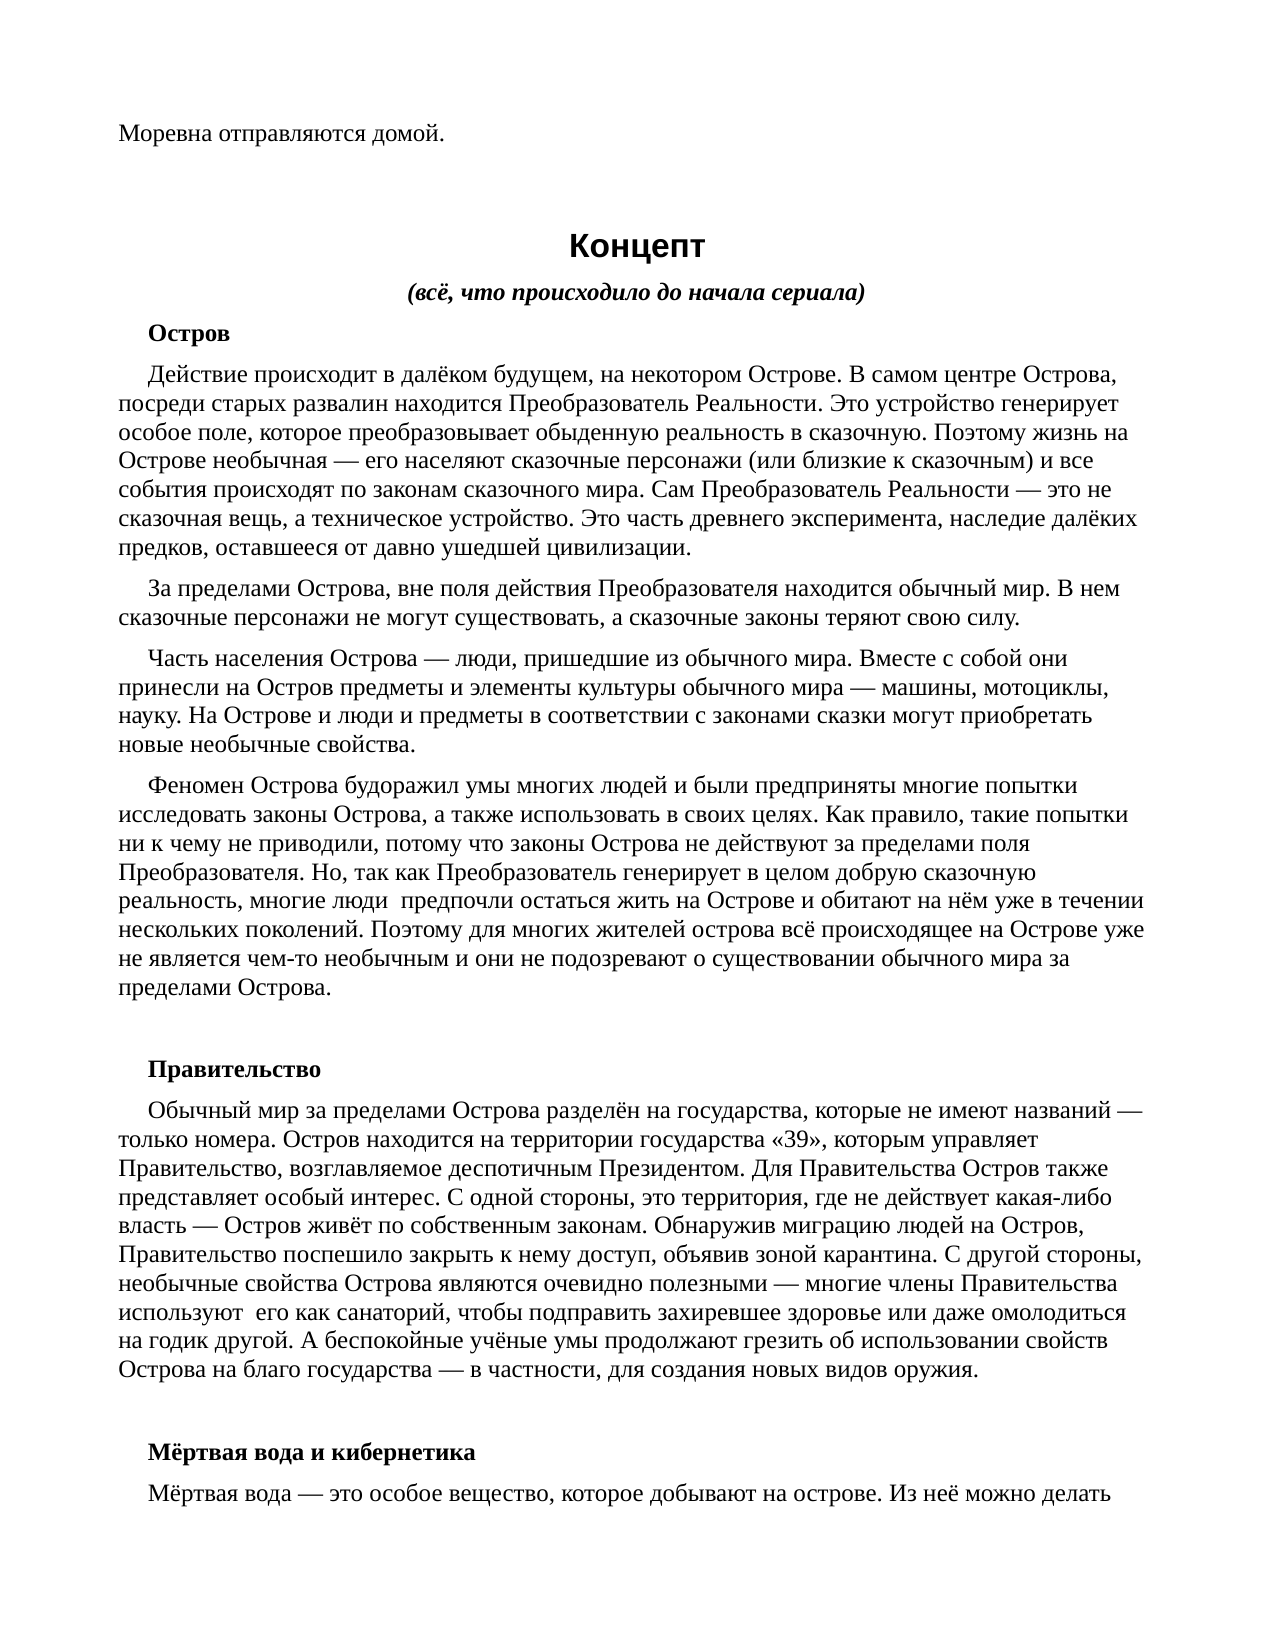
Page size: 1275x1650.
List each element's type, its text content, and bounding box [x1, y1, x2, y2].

text Часть населения Острова — люди, пришедшие из обычного мира. Вместе с собой они принесли на Остров предметы и элементы культуры обычного мира — машины, мотоциклы, науку. На Острове и люди и предметы в соответствии с законами сказки могут приобретать новые необычные свойства. [118, 643, 1157, 758]
text Остров [118, 318, 1157, 347]
text За пределами Острова, вне поля действия Преобразователя находится обычный мир. В нем сказочные персонажи не могут существовать, а сказочные законы теряют свою силу. [118, 573, 1157, 631]
subtitle Концепт [118, 226, 1157, 264]
text Действие происходит в далёком будущем, на некотором Острове. В самом центре Острова, посреди старых развалин находится Преобразователь Реальности. Это устройство генерирует особое поле, которое преобразовывает обыденную реальность в сказочную. Поэтому жизнь на Острове необычная — его населяют сказочные персонажи (или близкие к сказочным) и все события происходят по законам сказочного мира. Сам Преобразователь Реальности — это не сказочная вещь, а техническое устройство. Это часть древнего эксперимента, наследие далёких предков, оставшееся от давно ушедшей цивилизации. [118, 359, 1157, 561]
text Мёртвая вода и кибернетика [118, 1437, 1157, 1466]
text Феномен Острова будоражил умы многих людей и были предприняты многие попытки исследовать законы Острова, а также использовать в своих целях. Как правило, такие попытки ни к чему не приводили, потому что законы Острова не действуют за пределами поля Преобразователя. Но, так как Преобразователь генерирует в целом добрую сказочную реальность, многие люди предпочли остаться жить на Острове и обитают на нём уже в течении нескольких поколений. Поэтому для многих жителей острова всё происходящее на Острове уже не является чем-то необычным и они не подозревают о существовании обычного мира за пределами Острова. [118, 771, 1157, 1001]
text Моревна отправляются домой. [118, 118, 1157, 147]
text Мёртвая вода — это особое вещество, которое добывают на острове. Из неё можно делать [118, 1478, 1157, 1507]
text Обычный мир за пределами Острова разделён на государства, которые не имеют названий — только номера. Остров находится на территории государства «39», которым управляет Правительство, возглавляемое деспотичным Президентом. Для Правительства Остров также представляет особый интерес. С одной стороны, это территория, где не действует какая-либо власть — Остров живёт по собственным законам. Обнаружив миграцию людей на Остров, Правительство поспешило закрыть к нему доступ, объявив зоной карантина. С другой стороны, необычные свойства Острова являются очевидно полезными — многие члены Правительства используют его как санаторий, чтобы подправить захиревшее здоровье или даже омолодиться на годик другой. А беспокойные учёные умы продолжают грезить об использовании свойств Острова на благо государства — в частности, для создания новых видов оружия. [118, 1096, 1157, 1383]
text (всё, что происходило до начала сериала) [118, 277, 1157, 306]
text Правительство [118, 1054, 1157, 1083]
